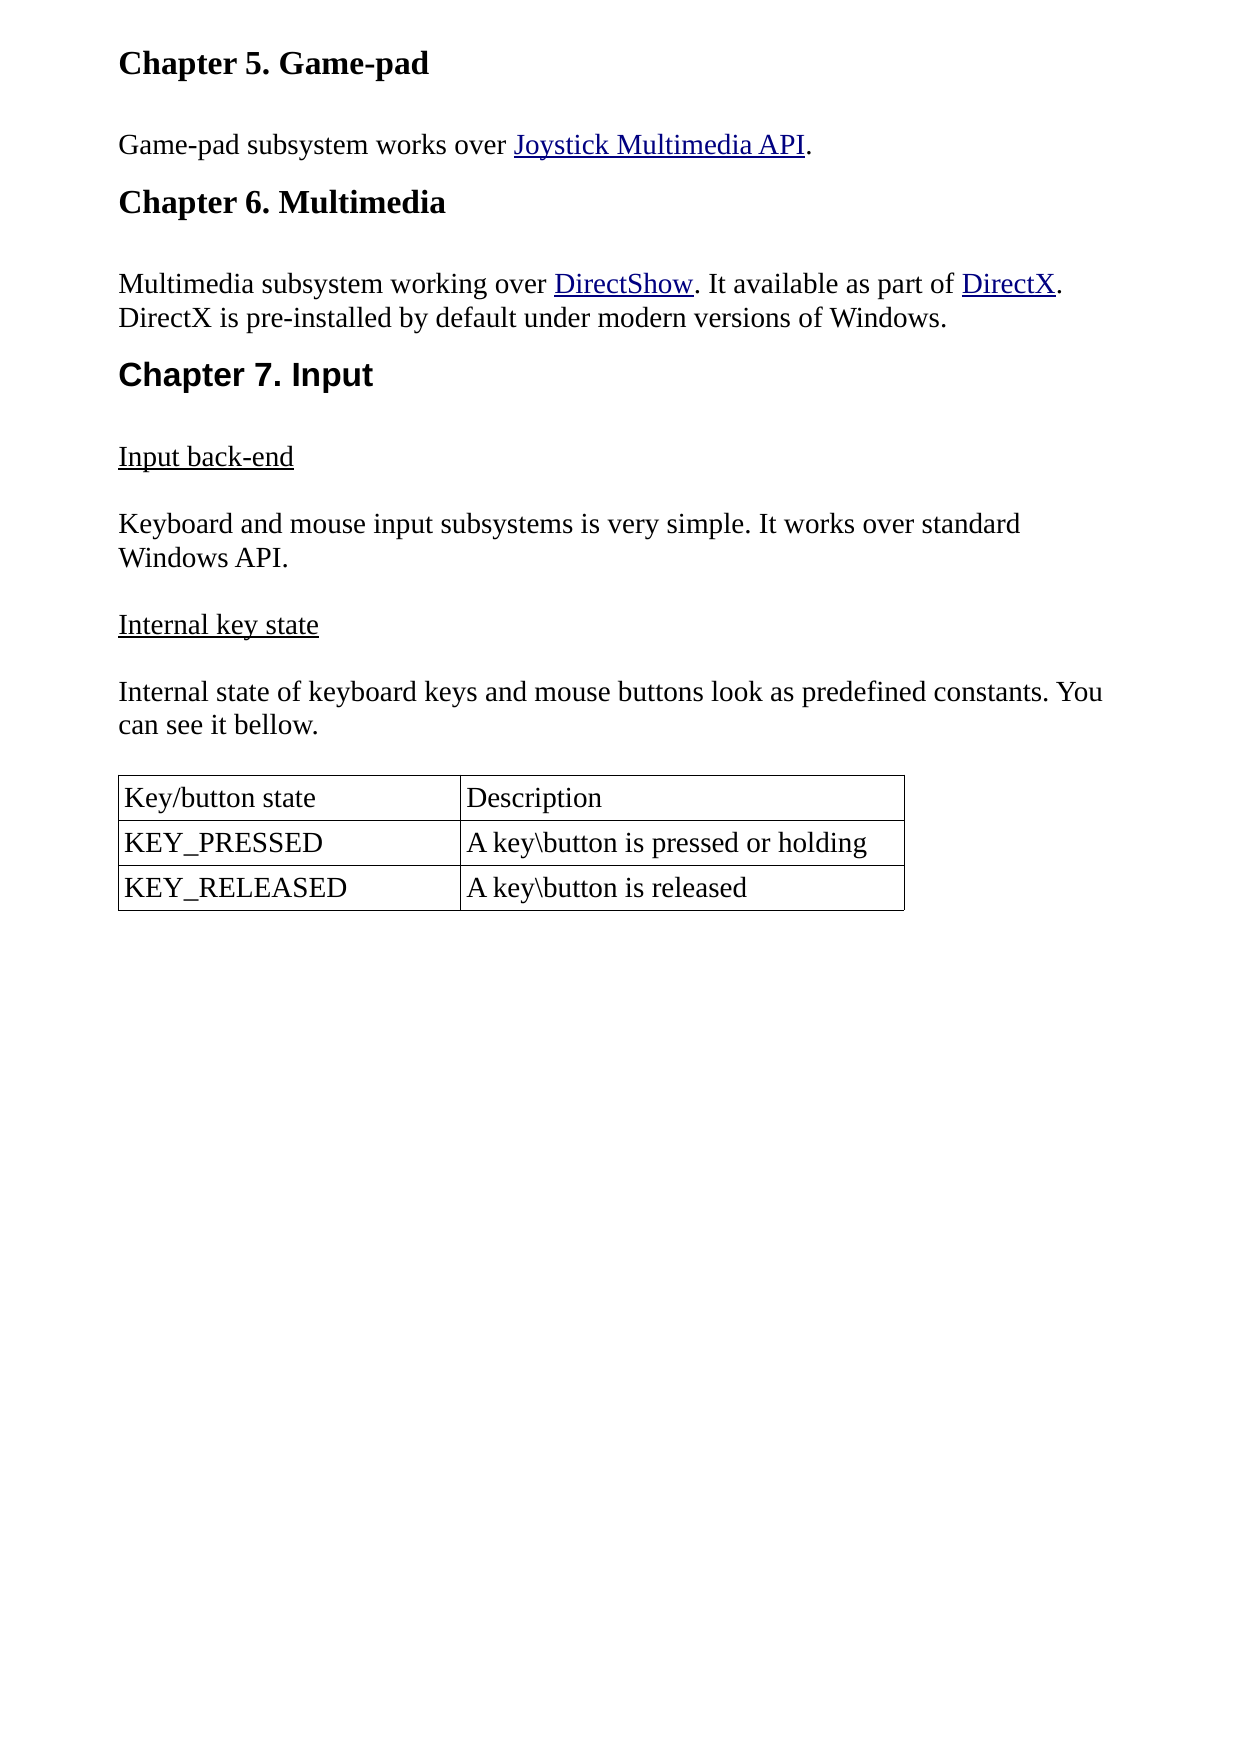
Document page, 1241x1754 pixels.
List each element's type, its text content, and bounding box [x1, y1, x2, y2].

table_cell KEY_PRESSED [119, 821, 460, 865]
table_header Description [461, 776, 904, 819]
text Multimedia subsystem working over DirectShow. It available as part of DirectX. DirectX is pre-installed by default under modern versions of Windows. [118, 266, 1122, 333]
subtitle Chapter 5. Game-pad [118, 43, 1122, 81]
text Game-pad subsystem works over Joystick Multimedia API. [118, 127, 1122, 161]
subtitle Chapter 6. Multimedia [118, 182, 1122, 220]
subtitle Chapter 7. Input [118, 354, 1122, 393]
text Input back-end [118, 439, 1122, 473]
table_cell A key\button is pressed or holding [461, 821, 904, 865]
text Internal state of keyboard keys and mouse buttons look as predefined constants. You can see it bellow. [118, 674, 1122, 741]
table_cell A key\button is released [461, 866, 904, 910]
text Internal key state [118, 607, 1122, 640]
text Keyboard and mouse input subsystems is very simple. It works over standard Windows API. [118, 506, 1122, 573]
table_header Key/button state [119, 776, 460, 819]
table_cell KEY_RELEASED [119, 866, 460, 910]
